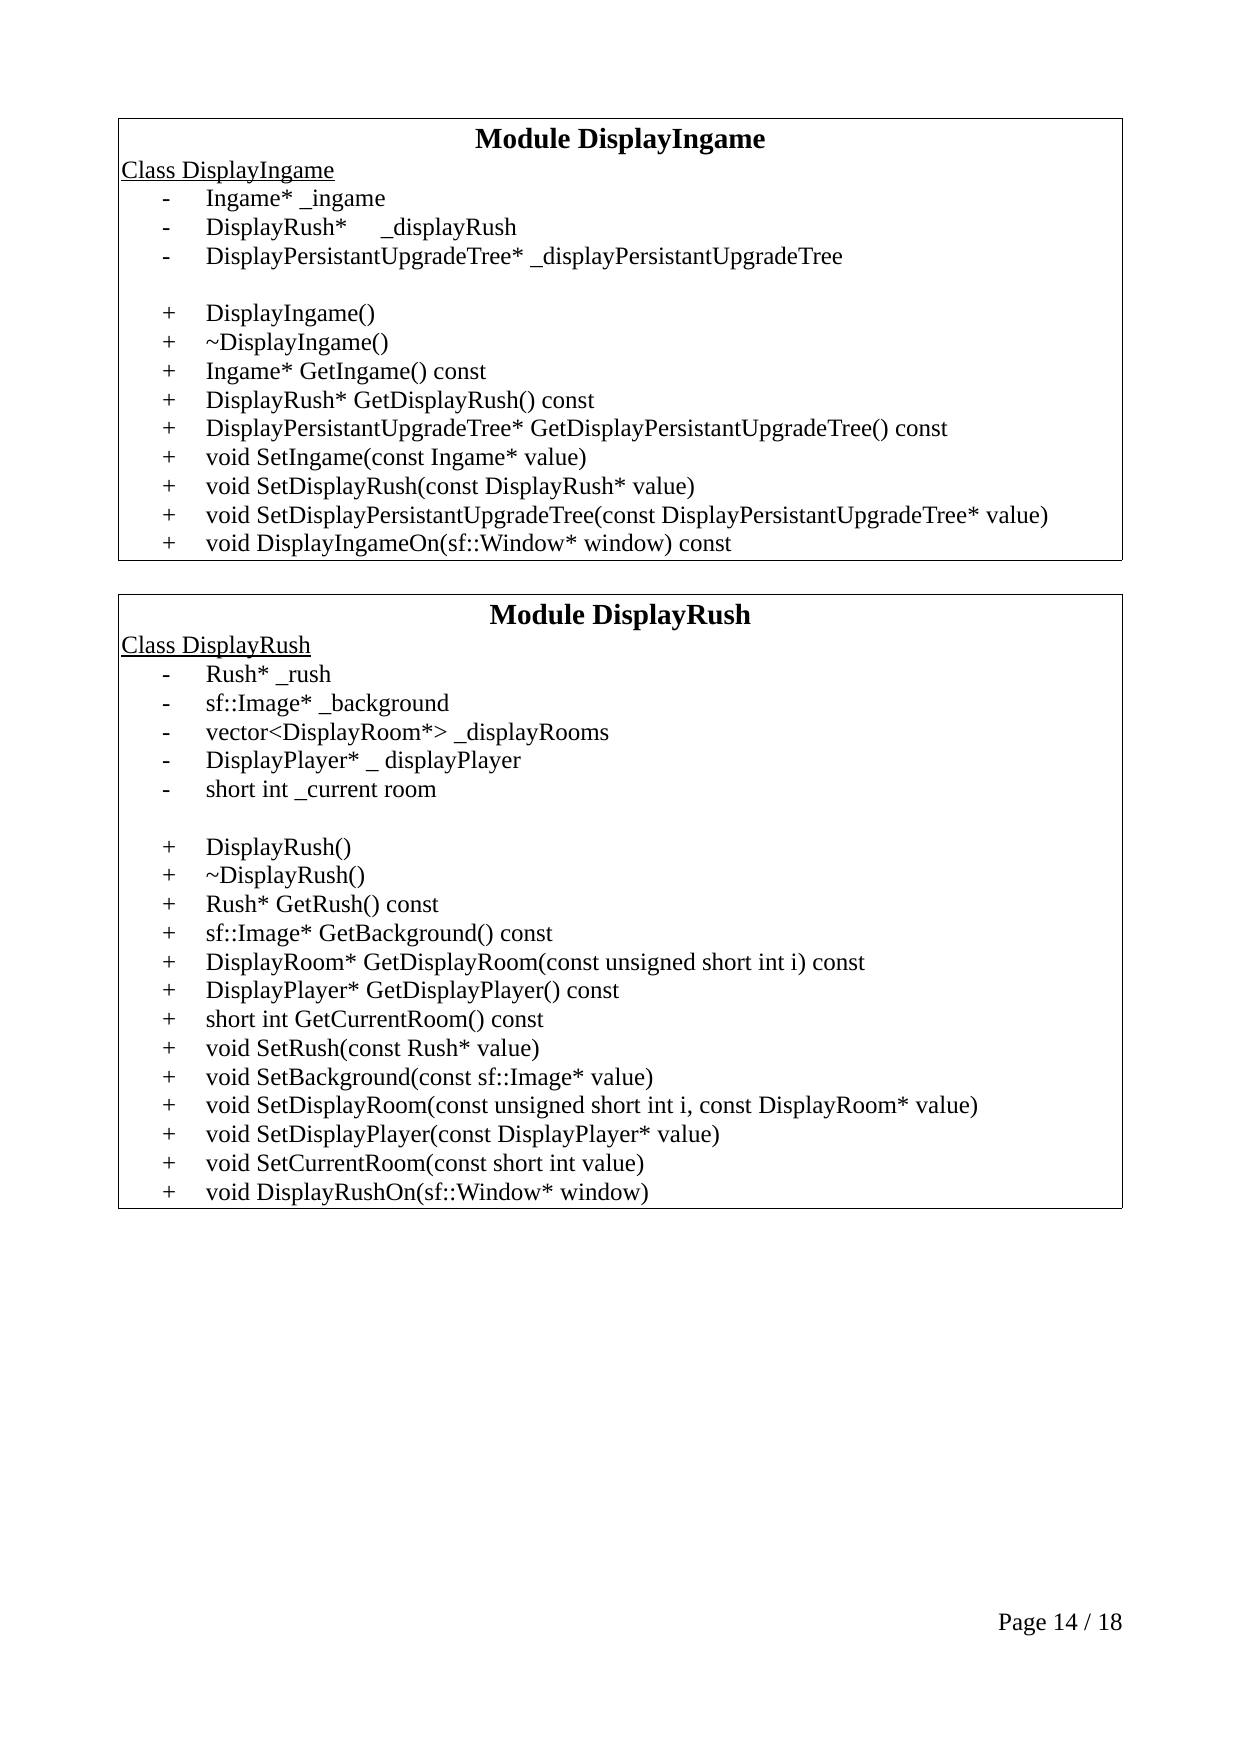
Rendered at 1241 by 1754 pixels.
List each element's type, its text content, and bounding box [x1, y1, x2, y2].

text - Ingame* _ingame [119, 180, 1122, 209]
text Module DisplayIngame [119, 119, 1122, 152]
text + ~DisplayRush() [119, 857, 1122, 886]
text + Rush* GetRush() const [119, 886, 1122, 915]
text - DisplayRush* _displayRush [119, 209, 1122, 238]
text + DisplayRush* GetDisplayRush() const [119, 382, 1122, 410]
text + ~DisplayIngame() [119, 324, 1122, 353]
text + DisplayRush() [119, 828, 1122, 857]
text Module DisplayRush [119, 595, 1122, 627]
text + DisplayRoom* GetDisplayRoom(const unsigned short int i) const [119, 943, 1122, 972]
text - DisplayPlayer* _ displayPlayer [119, 742, 1122, 771]
text + void SetRush(const Rush* value) [119, 1030, 1122, 1058]
text - DisplayPersistantUpgradeTree* _displayPersistantUpgradeTree [119, 238, 1122, 270]
text + void SetDisplayRush(const DisplayRush* value) [119, 468, 1122, 497]
text - short int _current room [119, 771, 1122, 803]
text + sf::Image* GetBackground() const [119, 915, 1122, 943]
text Class DisplayIngame [119, 152, 1122, 180]
text + DisplayPersistantUpgradeTree* GetDisplayPersistantUpgradeTree() const [119, 410, 1122, 439]
text + void SetIngame(const Ingame* value) [119, 439, 1122, 468]
text + void DisplayRushOn(sf::Window* window) [119, 1173, 1122, 1208]
text + void DisplayIngameOn(sf::Window* window) const [119, 525, 1122, 560]
text + void SetBackground(const sf::Image* value) [119, 1058, 1122, 1087]
text - vector<DisplayRoom*> _displayRooms [119, 713, 1122, 742]
text + DisplayPlayer* GetDisplayPlayer() const [119, 972, 1122, 1001]
text + Ingame* GetIngame() const [119, 353, 1122, 382]
text + DisplayIngame() [119, 295, 1122, 324]
text + short int GetCurrentRoom() const [119, 1001, 1122, 1030]
text + void SetCurrentRoom(const short int value) [119, 1145, 1122, 1173]
text + void SetDisplayPlayer(const DisplayPlayer* value) [119, 1116, 1122, 1145]
text Class DisplayRush [119, 627, 1122, 656]
text + void SetDisplayRoom(const unsigned short int i, const DisplayRoom* value) [119, 1087, 1122, 1116]
text - Rush* _rush [119, 656, 1122, 685]
text - sf::Image* _background [119, 685, 1122, 713]
text + void SetDisplayPersistantUpgradeTree(const DisplayPersistantUpgradeTree* value) [119, 497, 1122, 525]
